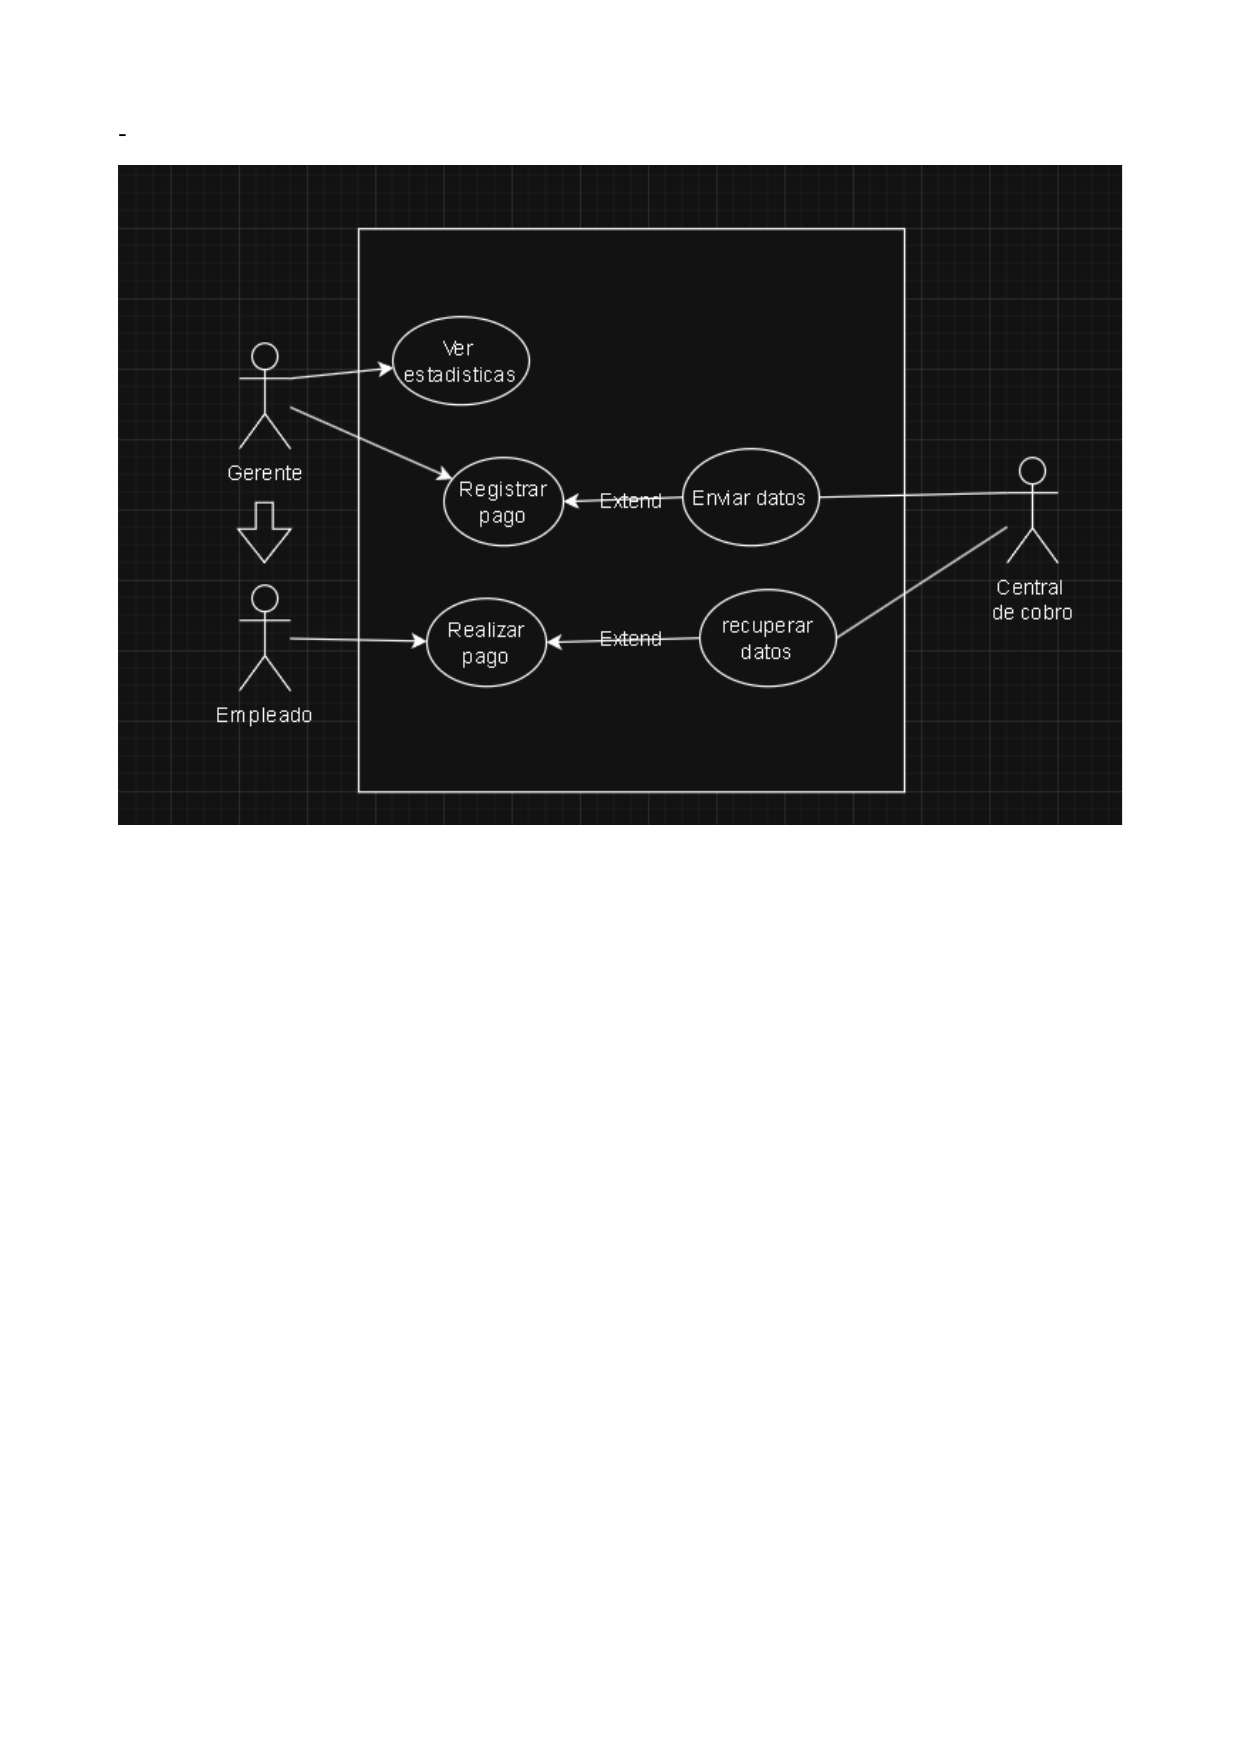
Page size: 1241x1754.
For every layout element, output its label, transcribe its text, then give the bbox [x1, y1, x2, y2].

picture [118, 165, 1123, 825]
text - [118, 118, 1122, 147]
